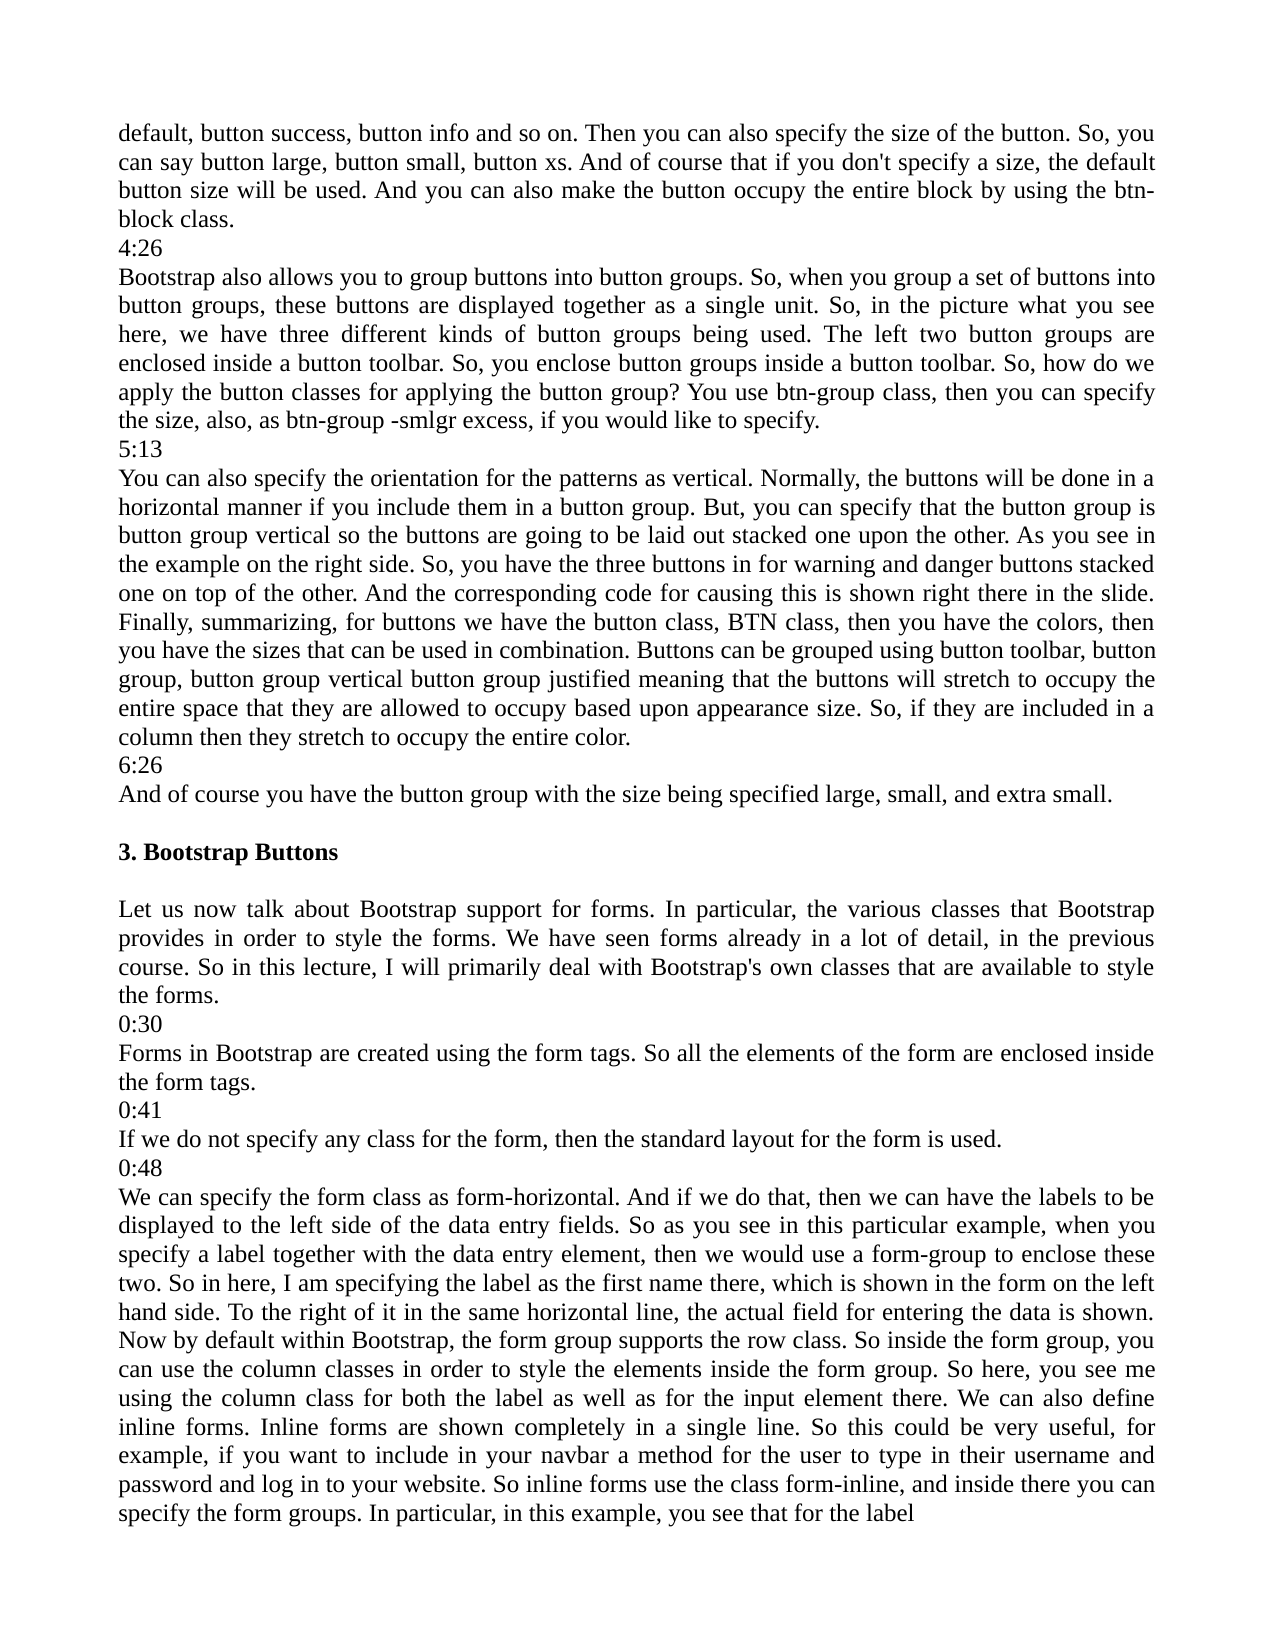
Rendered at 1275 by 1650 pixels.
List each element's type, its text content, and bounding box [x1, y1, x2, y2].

text Let us now talk about Bootstrap support for forms. In particular, the various classes that Bootstrap provides in order to style the forms. We have seen forms already in a lot of detail, in the previous course. So in this lecture, I will primarily deal with Bootstrap's own classes that are available to style the forms. [118, 894, 1157, 1009]
text And of course you have the button group with the size being specified large, small, and extra small. [118, 779, 1157, 808]
text default, button success, button info and so on. Then you can also specify the size of the button. So, you can say button large, button small, button xs. And of course that if you don't specify a size, the default button size will be used. And you can also make the button occupy the entire block by using the btn-block class. [118, 118, 1157, 233]
text 6:26 [118, 751, 1157, 779]
text 0:41 [118, 1096, 1157, 1124]
text Bootstrap also allows you to group buttons into button groups. So, when you group a set of buttons into button groups, these buttons are displayed together as a single unit. So, in the picture what you see here, we have three different kinds of button groups being used. The left two button groups are enclosed inside a button toolbar. So, you enclose button groups inside a button toolbar. So, how do we apply the button classes for applying the button group? You use btn-group class, then you can specify the size, also, as btn-group -smlgr excess, if you would like to specify. [118, 262, 1157, 434]
text If we do not specify any class for the form, then the standard layout for the form is used. [118, 1124, 1157, 1153]
text Forms in Bootstrap are created using the form tags. So all the elements of the form are enclosed inside the form tags. [118, 1038, 1157, 1096]
text 4:26 [118, 233, 1157, 262]
text 0:30 [118, 1009, 1157, 1038]
text You can also specify the orientation for the patterns as vertical. Normally, the buttons will be done in a horizontal manner if you include them in a button group. But, you can specify that the button group is button group vertical so the buttons are going to be laid out stacked one upon the other. As you see in the example on the right side. So, you have the three buttons in for warning and danger buttons stacked one on top of the other. And the corresponding code for causing this is shown right there in the slide. Finally, summarizing, for buttons we have the button class, BTN class, then you have the colors, then you have the sizes that can be used in combination. Buttons can be grouped using button toolbar, button group, button group vertical button group justified meaning that the buttons will stretch to occupy the entire space that they are allowed to occupy based upon appearance size. So, if they are included in a column then they stretch to occupy the entire color. [118, 463, 1157, 751]
text 0:48 [118, 1153, 1157, 1182]
text We can specify the form class as form-horizontal. And if we do that, then we can have the labels to be displayed to the left side of the data entry fields. So as you see in this particular example, when you specify a label together with the data entry element, then we would use a form-group to enclose these two. So in here, I am specifying the label as the first name there, which is shown in the form on the left hand side. To the right of it in the same horizontal line, the actual field for entering the data is shown. Now by default within Bootstrap, the form group supports the row class. So inside the form group, you can use the column classes in order to style the elements inside the form group. So here, you see me using the column class for both the label as well as for the input element there. We can also define inline forms. Inline forms are shown completely in a single line. So this could be very useful, for example, if you want to include in your navbar a method for the user to type in their username and password and log in to your website. So inline forms use the class form-inline, and inside there you can specify the form groups. In particular, in this example, you see that for the label [118, 1182, 1157, 1527]
text 3. Bootstrap Buttons [118, 837, 1157, 866]
text 5:13 [118, 434, 1157, 463]
